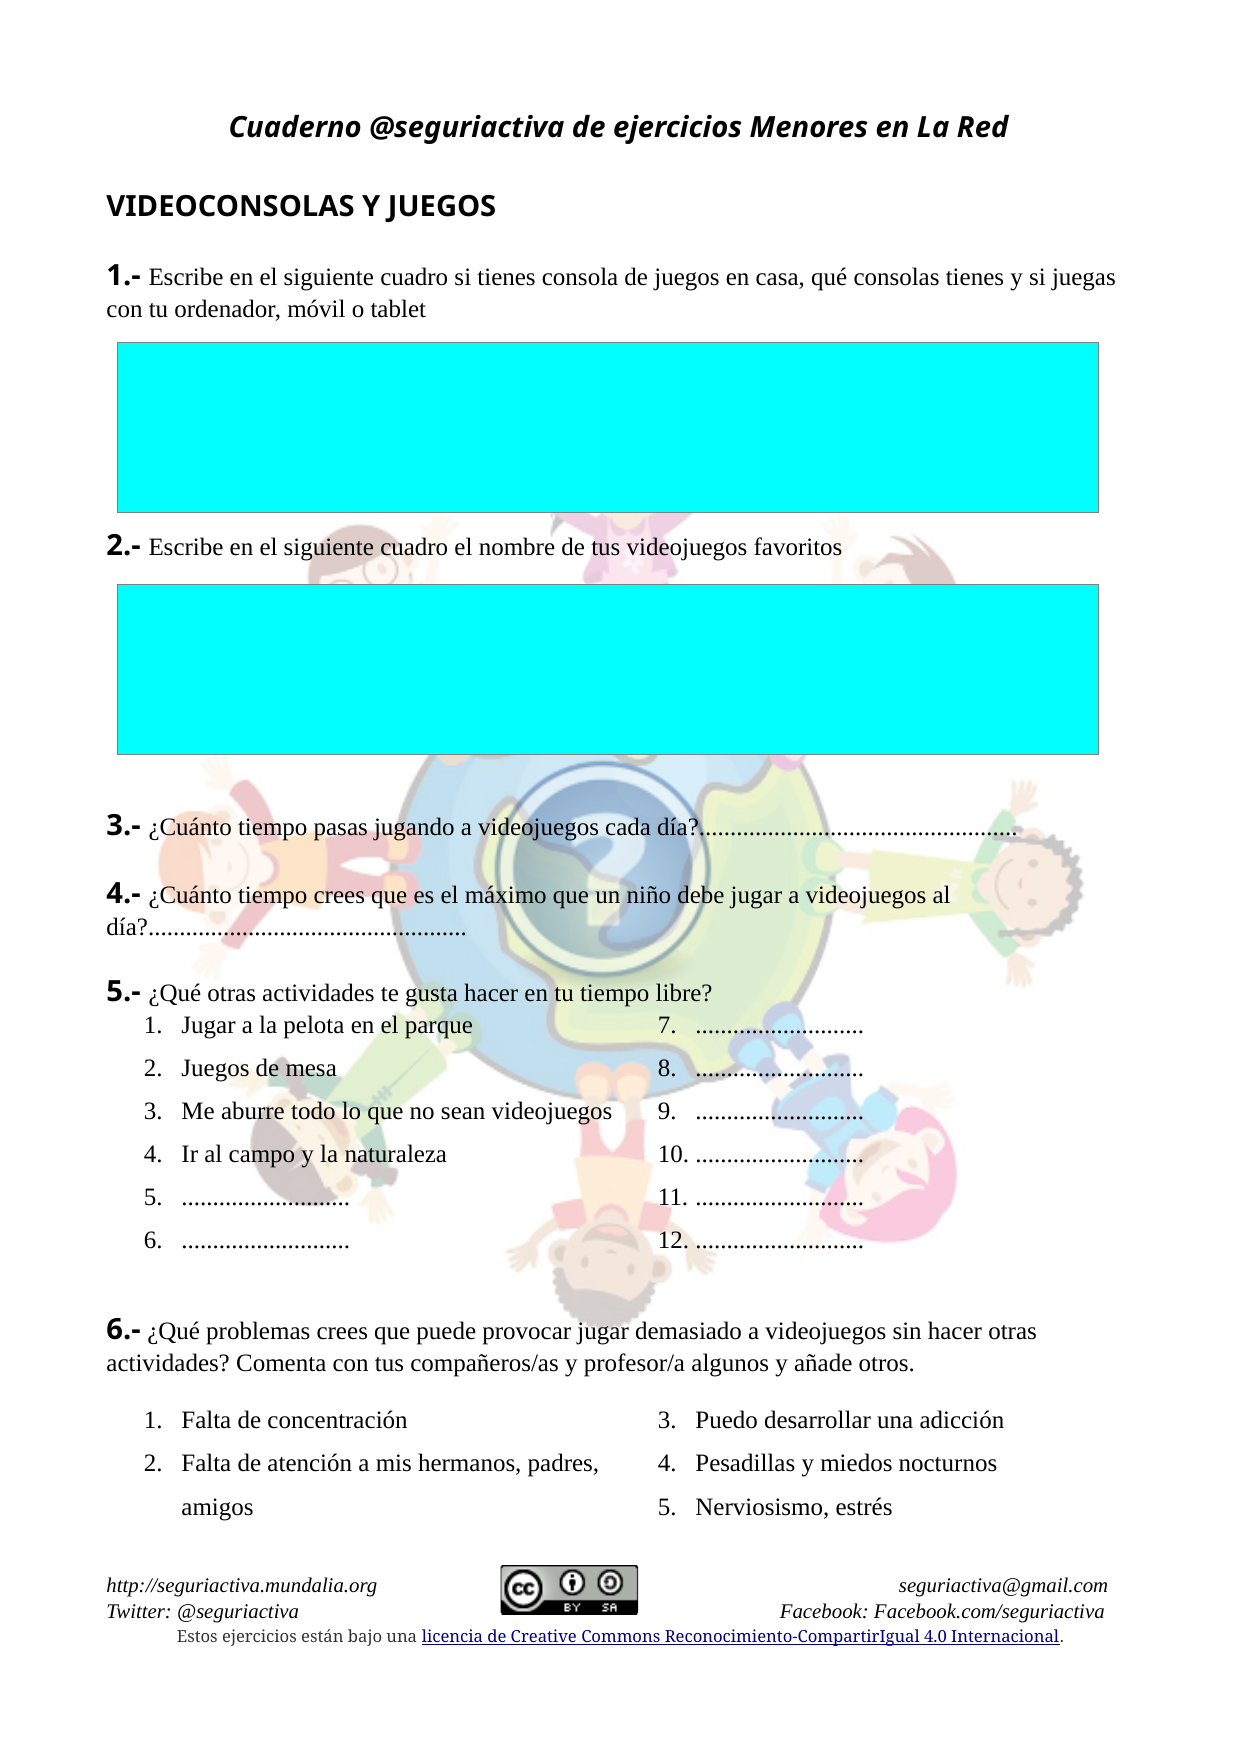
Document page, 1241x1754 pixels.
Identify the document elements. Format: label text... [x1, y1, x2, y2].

list ........................... [658, 1182, 1134, 1211]
list ........................... [658, 1096, 1134, 1125]
text 4.- ¿Cuánto tiempo crees que es el máximo que un niño debe jugar a videojuegos al día?................................................... [106, 873, 1134, 941]
list Pesadillas y miedos nocturnos [658, 1448, 1134, 1477]
text VIDEOCONSOLAS Y JUEGOS [106, 186, 1134, 225]
list ........................... [658, 1010, 1134, 1038]
list ........................... [658, 1053, 1134, 1082]
list Jugar a la pelota en el parque [144, 1010, 620, 1038]
picture [500, 1565, 639, 1615]
list ........................... [658, 1225, 1134, 1254]
list Me aburre todo lo que no sean videojuegos [144, 1096, 620, 1125]
picture [268, 844, 972, 873]
text 3.- ¿Cuánto tiempo pasas jugando a videojuegos cada día?................................................... [106, 804, 1134, 844]
list Nerviosismo, estrés [658, 1492, 1134, 1520]
list ........................... [144, 1182, 620, 1211]
text 5.- ¿Qué otras actividades te gusta hacer en tu tiempo libre? [106, 970, 1134, 1010]
list ........................... [658, 1139, 1134, 1168]
list Juegos de mesa [144, 1053, 620, 1082]
picture [268, 1010, 972, 1218]
list Ir al campo y la naturaleza [144, 1139, 620, 1168]
text 1.- Escribe en el siguiente cuadro si tienes consola de juegos en casa, qué consolas tienes y si juegas con tu ordenador, móvil o tablet [106, 254, 1134, 322]
picture [268, 755, 972, 804]
picture [268, 941, 972, 970]
list Puedo desarrollar una adicción [658, 1405, 1134, 1434]
list Falta de atención a mis hermanos, padres, amigos [144, 1448, 620, 1520]
text Cuaderno @seguriactiva de ejercicios Menores en La Red [106, 106, 1134, 146]
picture [268, 563, 972, 584]
list ........................... [144, 1225, 620, 1254]
list Falta de concentración [144, 1405, 620, 1434]
text 6.- ¿Qué problemas crees que puede provocar jugar demasiado a videojuegos sin hacer otras actividades? Comenta con tus compañeros/as y profesor/a algunos y añade otros. [106, 1308, 1134, 1377]
text 2.- Escribe en el siguiente cuadro el nombre de tus videojuegos favoritos [106, 524, 1134, 563]
